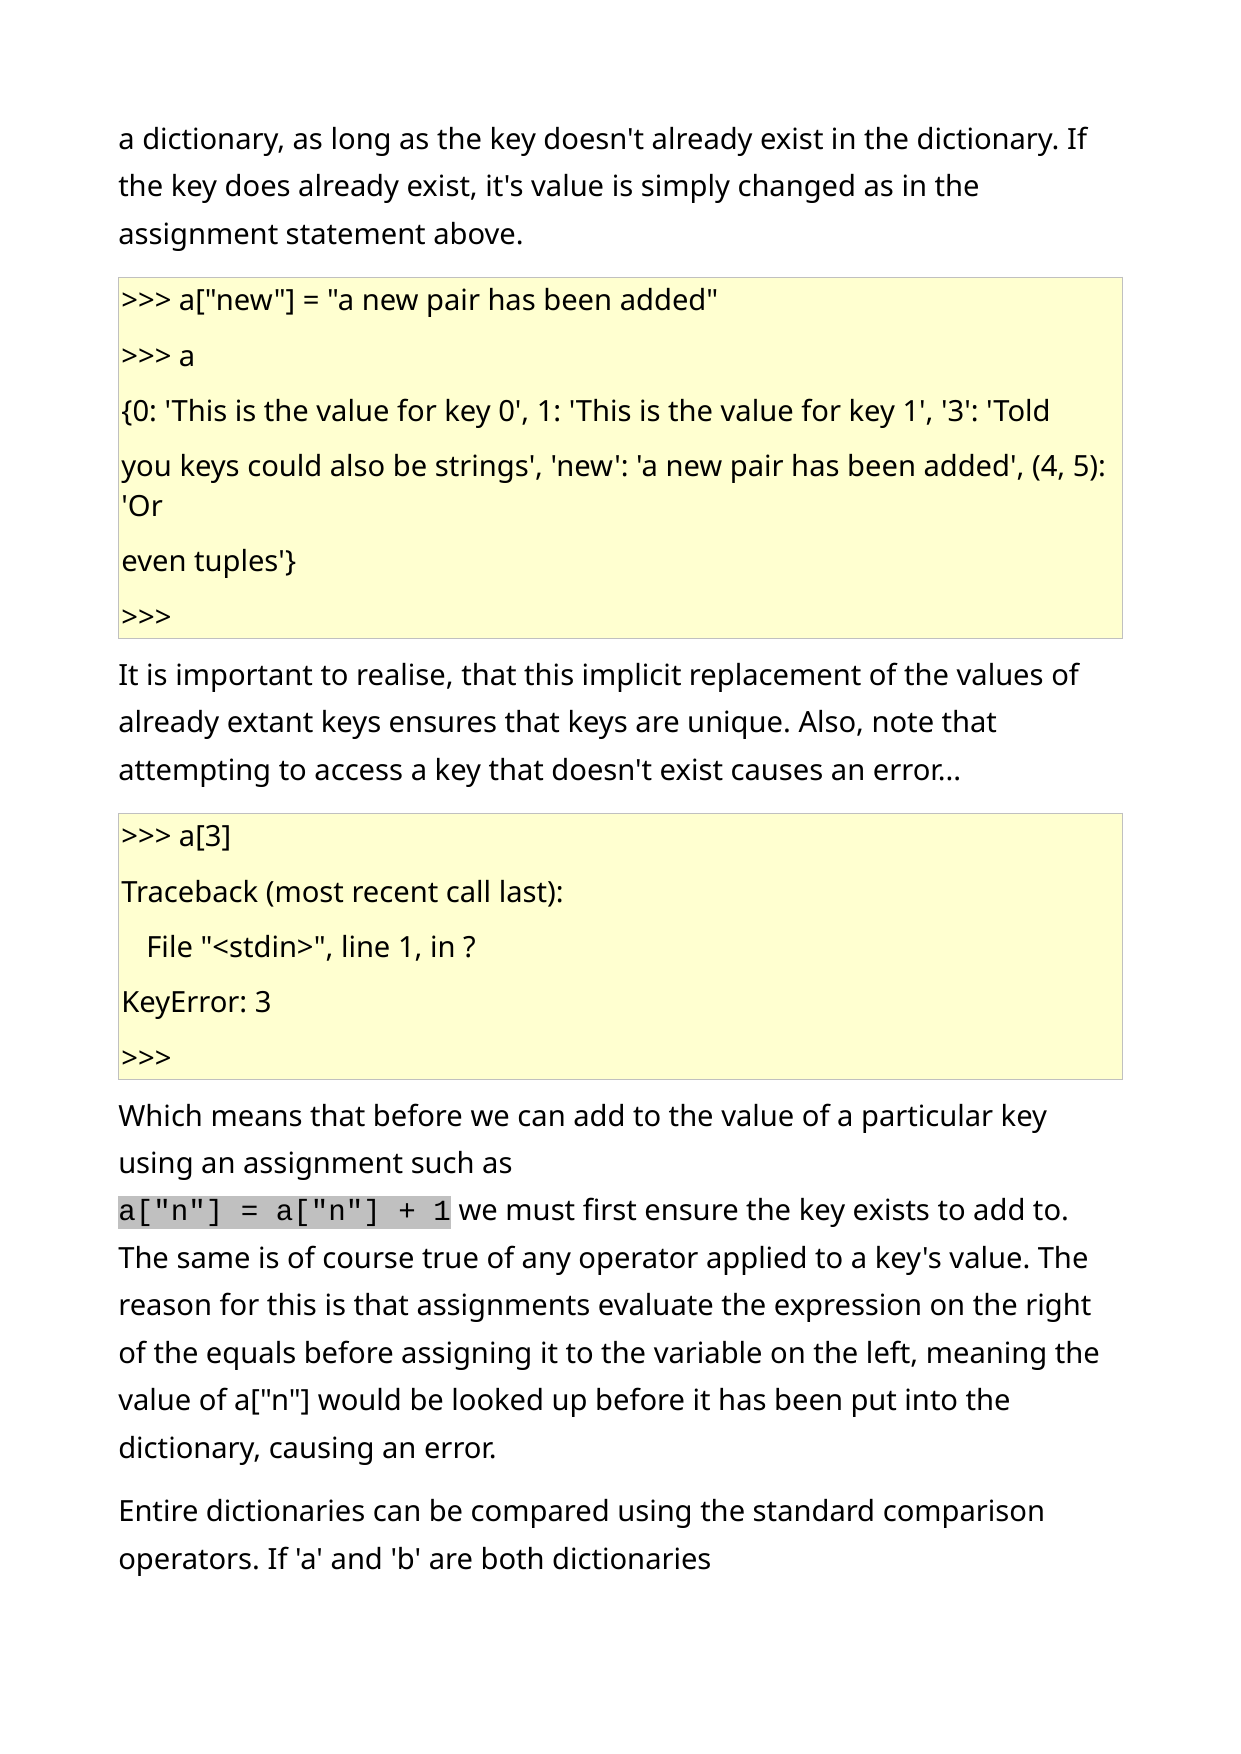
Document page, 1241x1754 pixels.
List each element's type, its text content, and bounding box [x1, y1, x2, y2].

text >>> a["new"] = "a new pair has been added" [119, 278, 1122, 319]
text File "<stdin>", line 1, in ? [119, 923, 1122, 966]
text KeyError: 3 [119, 978, 1122, 1021]
text Traceback (most recent call last): [119, 868, 1122, 911]
text {0: 'This is the value for key 0', 1: 'This is the value for key 1', '3': 'Told [119, 387, 1122, 430]
text It is important to realise, that this implicit replacement of the values of already extant keys ensures that keys are unique. Also, note that attempting to access a key that doesn't exist causes an error... [118, 654, 1122, 789]
text >>> [119, 593, 1122, 638]
text even tuples'} [119, 537, 1122, 580]
text >>> a [119, 332, 1122, 374]
text >>> [119, 1034, 1122, 1079]
text >>> a[3] [119, 814, 1122, 855]
text you keys could also be strings', 'new': 'a new pair has been added', (4, 5): 'Or [119, 442, 1122, 525]
text Which means that before we can add to the value of a particular key using an assignment such as a["n"] = a["n"] + 1 we must first ensure the key exists to add to. The same is of course true of any operator applied to a key's value. The reason for this is that assignments evaluate the expression on the right of the equals before assigning it to the variable on the left, meaning the value of a["n"] would be looked up before it has been put into the dictionary, causing an error. [118, 1095, 1122, 1467]
text a dictionary, as long as the key doesn't already exist in the dictionary. If the key does already exist, it's value is simply changed as in the assignment statement above. [118, 118, 1122, 253]
text Entire dictionaries can be compared using the standard comparison operators. If 'a' and 'b' are both dictionaries [118, 1491, 1122, 1578]
